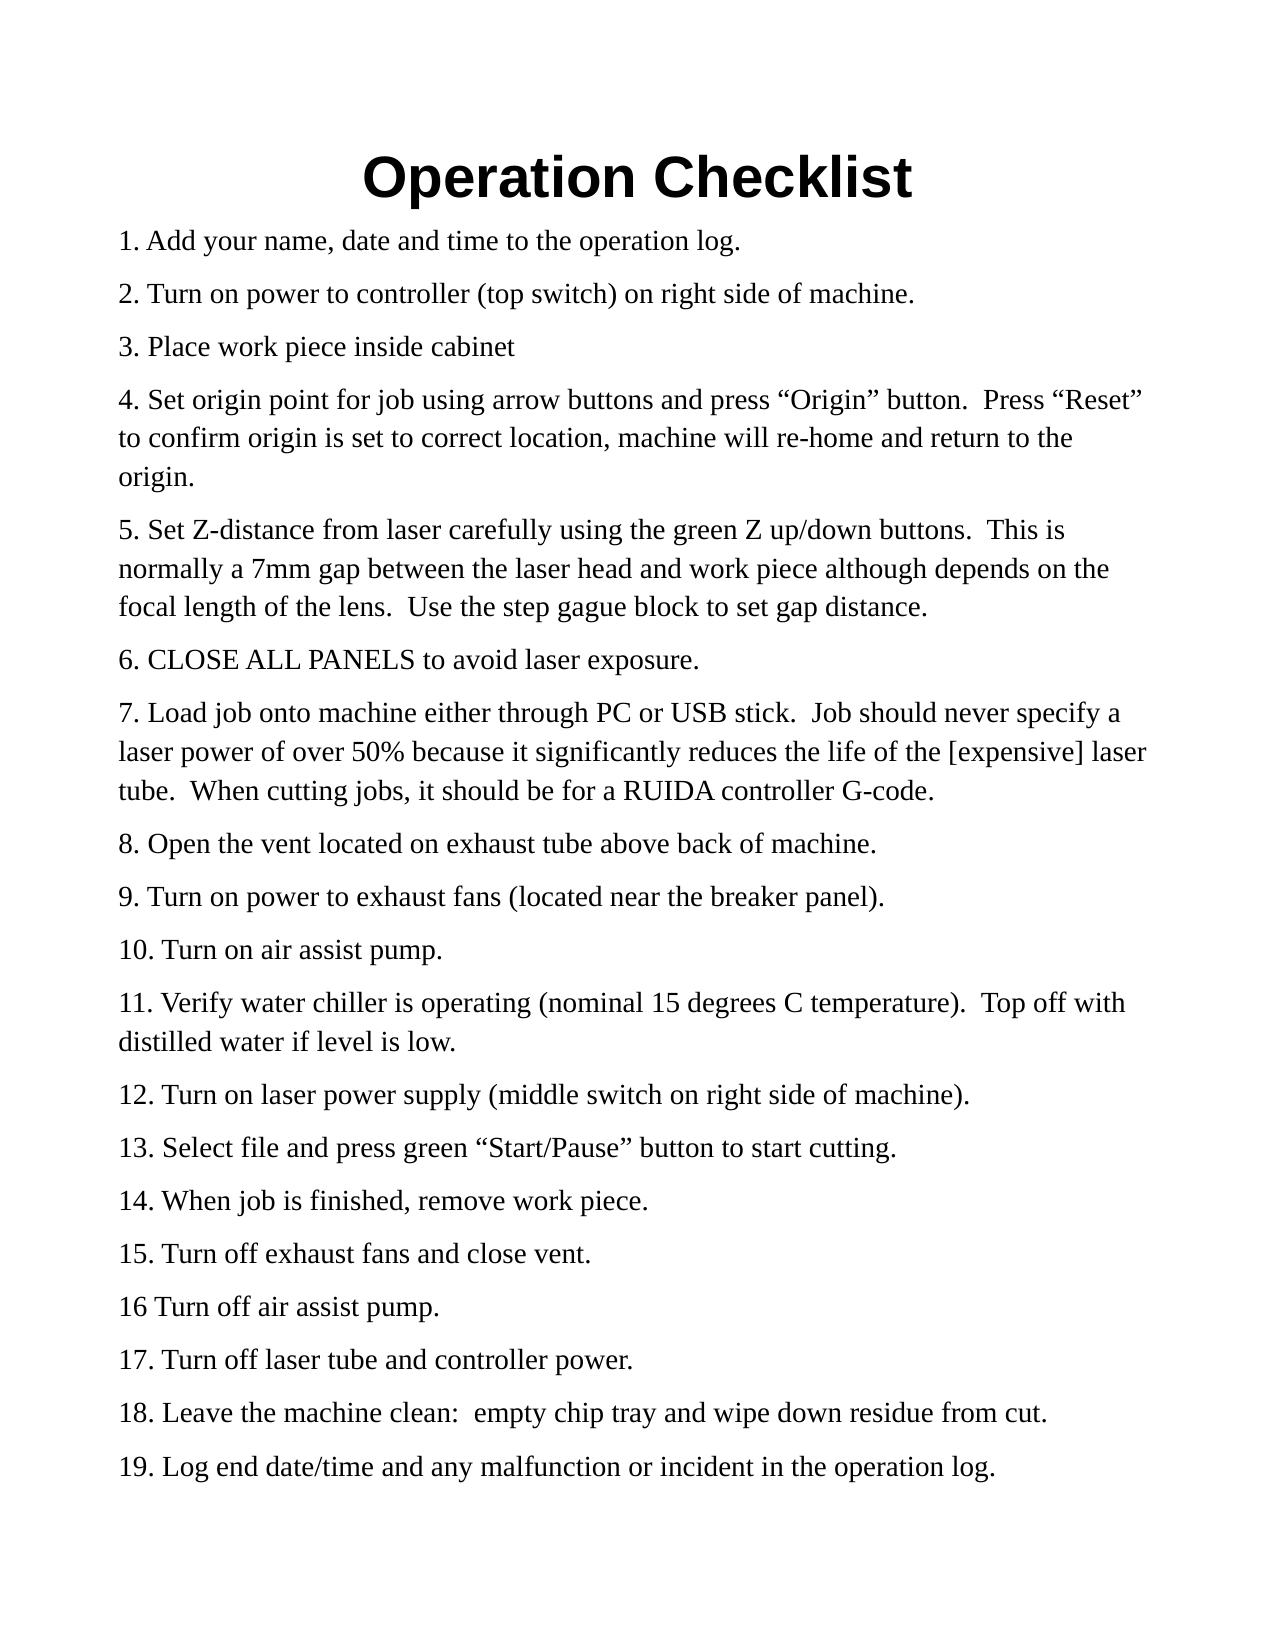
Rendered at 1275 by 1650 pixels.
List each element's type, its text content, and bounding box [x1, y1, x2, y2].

text 12. Turn on laser power supply (middle switch on right side of machine). [118, 1077, 1157, 1110]
text 14. When job is finished, remove work piece. [118, 1183, 1157, 1217]
text 19. Log end date/time and any malfunction or incident in the operation log. [118, 1449, 1157, 1482]
text 13. Select file and press green “Start/Pause” button to start cutting. [118, 1130, 1157, 1163]
text 11. Verify water chiller is operating (nominal 15 degrees C temperature). Top off with distilled water if level is low. [118, 985, 1157, 1057]
text 6. CLOSE ALL PANELS to avoid laser exposure. [118, 642, 1157, 676]
text 18. Leave the machine clean: empty chip tray and wipe down residue from cut. [118, 1396, 1157, 1429]
text 8. Open the vent located on exhaust tube above back of machine. [118, 826, 1157, 859]
text 1. Add your name, date and time to the operation log. [118, 223, 1157, 256]
text 4. Set origin point for job using arrow buttons and press “Origin” button. Press “Reset” to confirm origin is set to correct location, machine will re-home and return to the origin. [118, 382, 1157, 493]
text 10. Turn on air assist pump. [118, 932, 1157, 966]
text 16 Turn off air assist pump. [118, 1289, 1157, 1323]
text 15. Turn off exhaust fans and close vent. [118, 1236, 1157, 1270]
text 2. Turn on power to controller (top switch) on right side of machine. [118, 276, 1157, 309]
title Operation Checklist [118, 143, 1157, 210]
text 5. Set Z-distance from laser carefully using the green Z up/down buttons. This is normally a 7mm gap between the laser head and work piece although depends on the focal length of the lens. Use the step gague block to set gap distance. [118, 512, 1157, 623]
text 3. Place work piece inside cabinet [118, 329, 1157, 362]
text 9. Turn on power to exhaust fans (located near the breaker panel). [118, 879, 1157, 912]
text 7. Load job onto machine either through PC or USB stick. Job should never specify a laser power of over 50% because it significantly reduces the life of the [expensive] laser tube. When cutting jobs, it should be for a RUIDA controller G-code. [118, 696, 1157, 806]
text 17. Turn off laser tube and controller power. [118, 1342, 1157, 1376]
